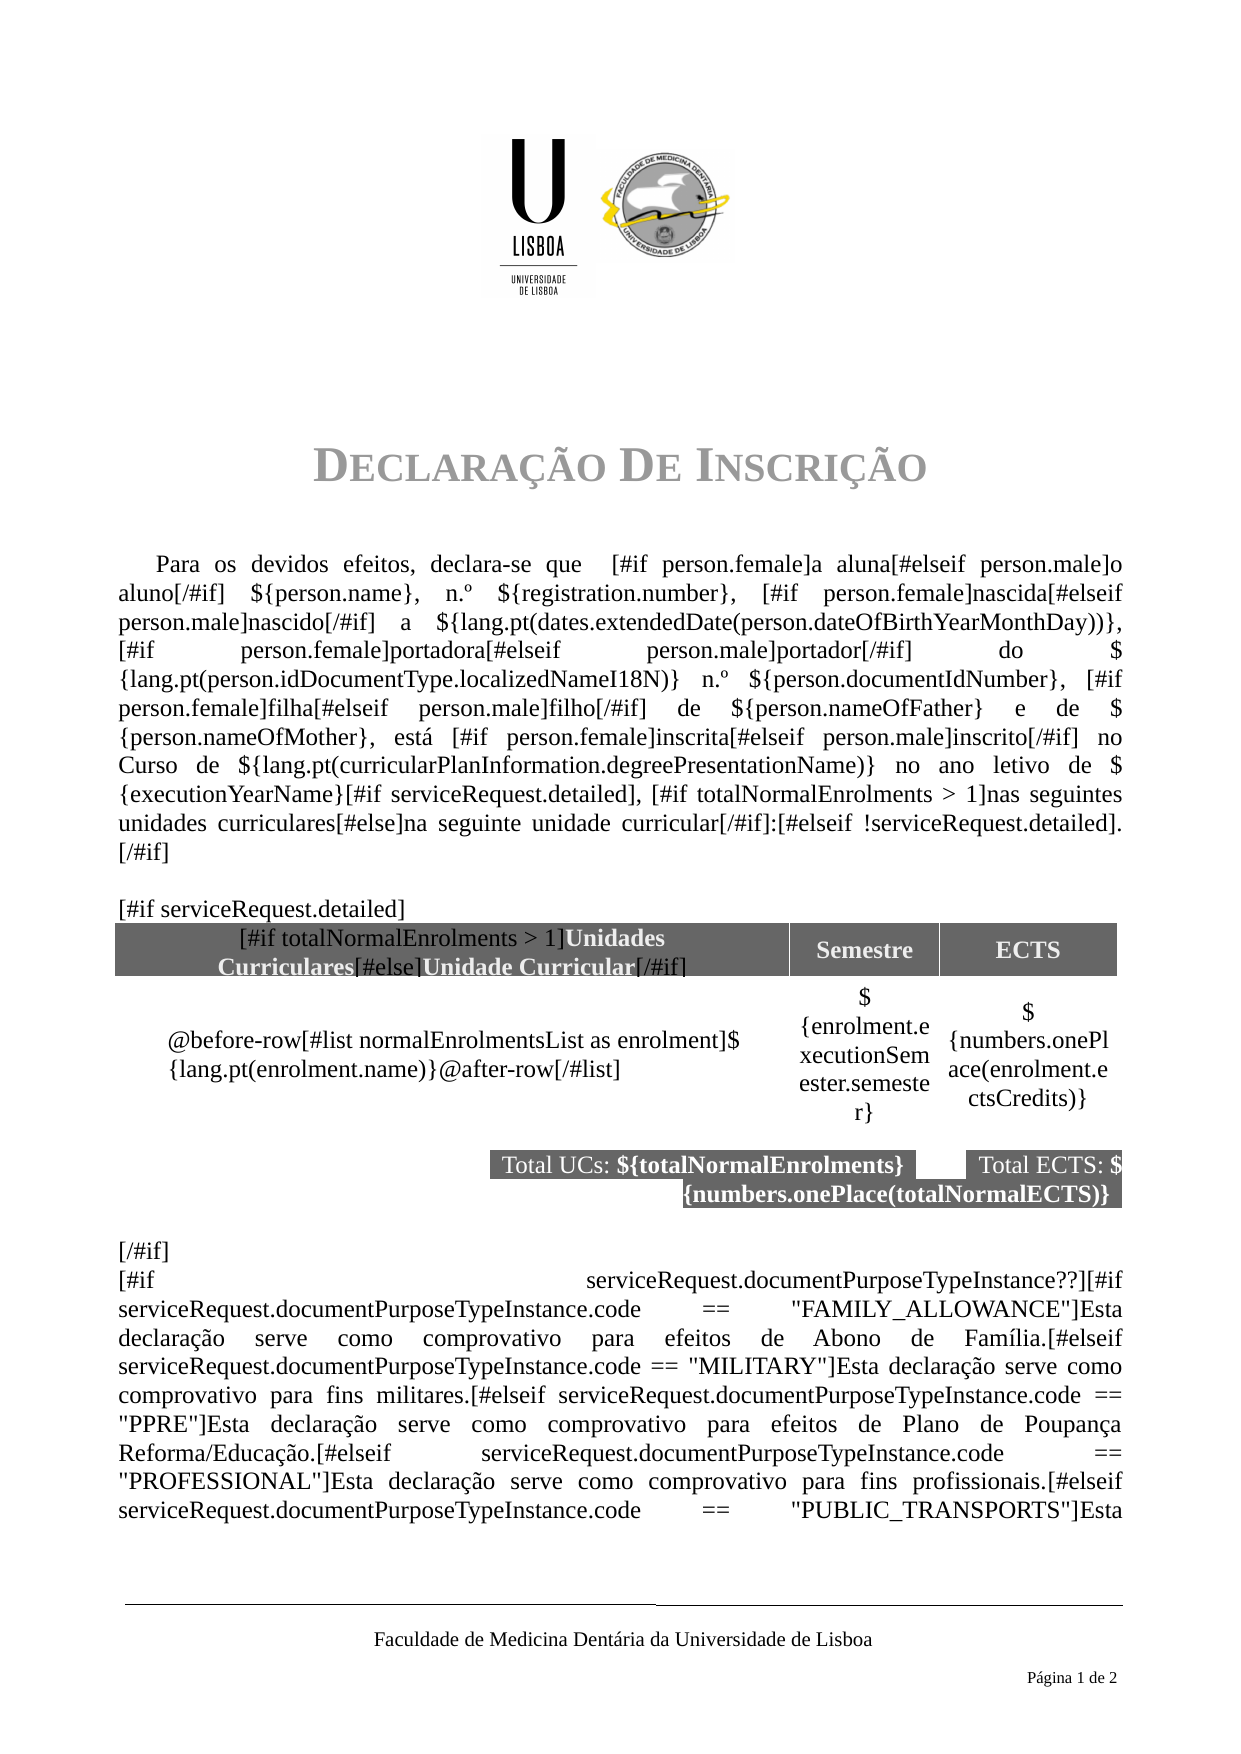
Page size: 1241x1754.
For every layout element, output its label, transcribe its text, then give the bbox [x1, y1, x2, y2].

text [#if serviceRequest.detailed] [118, 894, 1122, 923]
text Declaração De Inscrição [118, 434, 1122, 492]
table_cell ${enrolment.executionSemester.semester} [790, 976, 939, 1132]
table_header ECTS [940, 923, 1117, 976]
text [#if serviceRequest.documentPurposeTypeInstance??][#if serviceRequest.documentPurposeTypeInstance.code == "FAMILY_ALLOWANCE"]Esta declaração serve como comprovativo para efeitos de Abono de Família.[#elseif serviceRequest.documentPurposeTypeInstance.code == "MILITARY"]Esta declaração serve como comprovativo para fins militares.[#elseif serviceRequest.documentPurposeTypeInstance.code == "PPRE"]Esta declaração serve como comprovativo para efeitos de Plano de Poupança Reforma/Educação.[#elseif serviceRequest.documentPurposeTypeInstance.code == "PROFESSIONAL"]Esta declaração serve como comprovativo para fins profissionais.[#elseif serviceRequest.documentPurposeTypeInstance.code == "PUBLIC_TRANSPORTS"]Esta [118, 1265, 1122, 1524]
table_cell ${numbers.onePlace(enrolment.ectsCredits)} [940, 976, 1117, 1132]
table_header Semestre [790, 923, 939, 976]
text Para os devidos efeitos, declara-se que [#if person.female]a aluna[#elseif person.male]o aluno[/#if] ${person.name}, n.º ${registration.number}, [#if person.female]nascida[#elseif person.male]nascido[/#if] a ${lang.pt(dates.extendedDate(person.dateOfBirthYearMonthDay))}, [#if person.female]portadora[#elseif person.male]portador[/#if] do ${lang.pt(person.idDocumentType.localizedNameI18N)} n.º ${person.documentIdNumber}, [#if person.female]filha[#elseif person.male]filho[/#if] de ${person.nameOfFather} e de ${person.nameOfMother}, está [#if person.female]inscrita[#elseif person.male]inscrito[/#if] no Curso de ${lang.pt(curricularPlanInformation.degreePresentationName)} no ano letivo de ${executionYearName}[#if serviceRequest.detailed], [#if totalNormalEnrolments > 1]nas seguintes unidades curriculares[#else]na seguinte unidade curricular[/#if]:[#elseif !serviceRequest.detailed].[/#if] [118, 549, 1122, 866]
text Total UCs: ${totalNormalEnrolments} Total ECTS: ${numbers.onePlace(totalNormalECTS)} [118, 1150, 1122, 1208]
text [/#if] [118, 1236, 1122, 1265]
picture [480, 134, 735, 298]
table_cell @before-row[#list normalEnrolmentsList as enrolment]${lang.pt(enrolment.name)}@after-row[/#list] [115, 976, 789, 1132]
table_header [#if totalNormalEnrolments > 1]Unidades Curriculares[#else]Unidade Curricular[/#if] [115, 923, 789, 976]
